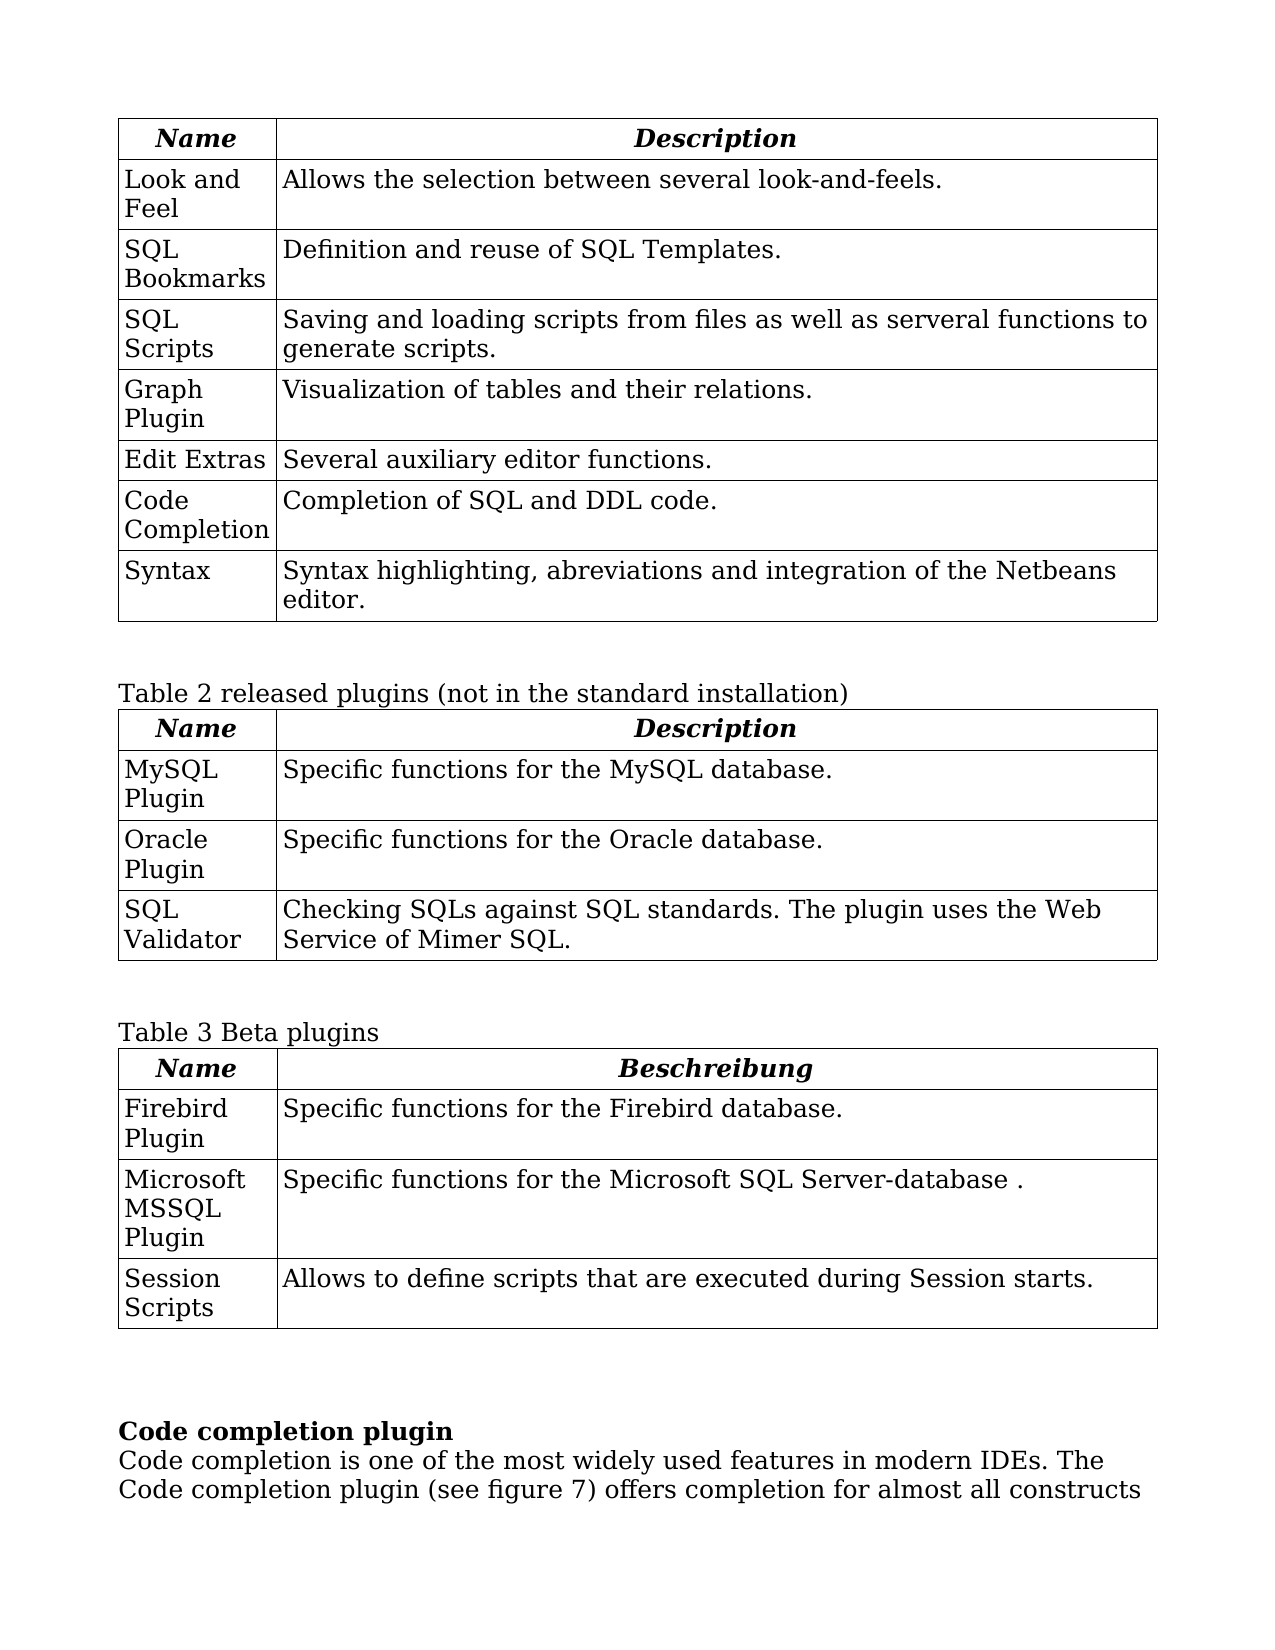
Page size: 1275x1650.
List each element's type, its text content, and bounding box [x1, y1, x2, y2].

table_cell Graph Plugin [119, 370, 276, 440]
table_cell Several auxiliary editor functions. [277, 441, 1157, 480]
table_header Name [119, 119, 276, 159]
table_cell MySQL Plugin [119, 751, 276, 820]
table_cell Saving and loading scripts from files as well as serveral functions to generate scripts. [277, 300, 1157, 369]
table_cell SQL Validator [119, 891, 276, 960]
table_header Description [277, 710, 1157, 750]
table_header Description [277, 119, 1157, 159]
table_cell Visualization of tables and their relations. [277, 370, 1157, 440]
text Code completion is one of the most widely used features in modern IDEs. The Code completion plugin (see figure 7) offers completion for almost all constructs [118, 1446, 1157, 1504]
text Table 3 Beta plugins [118, 1018, 1157, 1048]
table_cell Specific functions for the Microsoft SQL Server-database . [278, 1160, 1157, 1258]
table_cell Syntax highlighting, abreviations and integration of the Netbeans editor. [277, 551, 1157, 621]
table_cell Definition and reuse of SQL Templates. [277, 230, 1157, 299]
text Table 2 released plugins (not in the standard installation) [118, 679, 1157, 708]
table_cell Code Completion [119, 481, 276, 550]
table_cell Microsoft MSSQL Plugin [119, 1160, 277, 1258]
text Code completion plugin [118, 1416, 1157, 1446]
table_cell Syntax [119, 551, 276, 621]
table_cell Firebird Plugin [119, 1090, 277, 1159]
table_cell Session Scripts [119, 1259, 277, 1328]
table_cell Specific functions for the MySQL database. [277, 751, 1157, 820]
table_header Name [119, 710, 276, 750]
table_cell Allows the selection between several look-and-feels. [277, 160, 1157, 229]
table_cell Oracle Plugin [119, 821, 276, 890]
table_cell Checking SQLs against SQL standards. The plugin uses the Web Service of Mimer SQL. [277, 891, 1157, 960]
table_cell Specific functions for the Oracle database. [277, 821, 1157, 890]
table_cell Allows to define scripts that are executed during Session starts. [278, 1259, 1157, 1328]
table_cell Look and Feel [119, 160, 276, 229]
table_cell Completion of SQL and DDL code. [277, 481, 1157, 550]
table_cell Specific functions for the Firebird database. [278, 1090, 1157, 1159]
table_header Name [119, 1049, 277, 1089]
table_header Beschreibung [278, 1049, 1157, 1089]
table_cell SQL Bookmarks [119, 230, 276, 299]
table_cell Edit Extras [119, 441, 276, 480]
table_cell SQL Scripts [119, 300, 276, 369]
